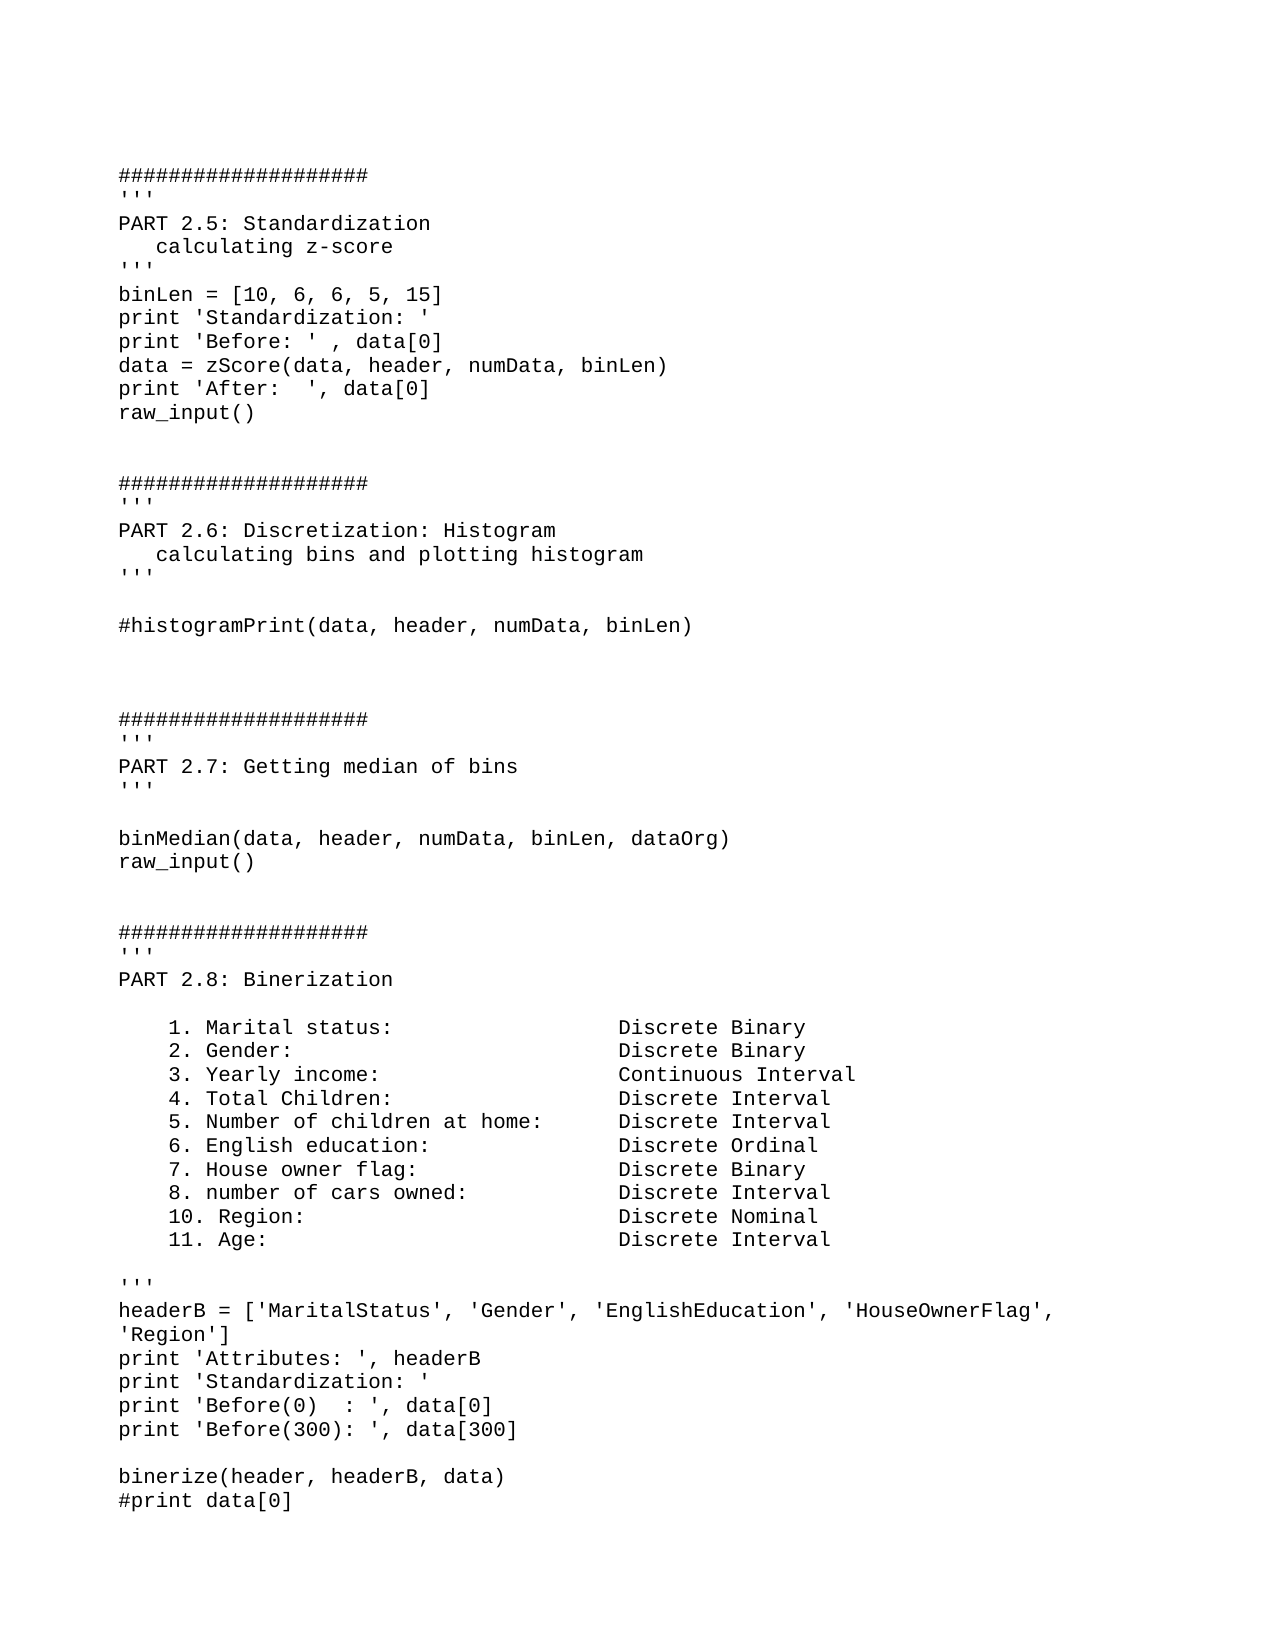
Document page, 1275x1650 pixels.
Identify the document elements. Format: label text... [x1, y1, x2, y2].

text PART 2.7: Getting median of bins [118, 757, 1157, 780]
text print 'After: ', data[0] [118, 378, 1157, 402]
text #################### [118, 473, 1157, 496]
text data = zScore(data, header, numData, binLen) [118, 354, 1157, 378]
text ''' [118, 496, 1157, 520]
text print 'Attributes: ', headerB [118, 1348, 1157, 1371]
text calculating z-score [118, 236, 1157, 260]
text 11. Age: Discrete Interval [118, 1229, 1157, 1253]
text print 'Before(0) : ', data[0] [118, 1395, 1157, 1419]
text binerize(header, headerB, data) [118, 1466, 1157, 1489]
text raw_input() [118, 402, 1157, 426]
text binLen = [10, 6, 6, 5, 15] [118, 284, 1157, 307]
text 2. Gender: Discrete Binary [118, 1040, 1157, 1064]
text binMedian(data, header, numData, binLen, dataOrg) [118, 827, 1157, 851]
text 1. Marital status: Discrete Binary [118, 1017, 1157, 1040]
text ''' [118, 189, 1157, 213]
text raw_input() [118, 851, 1157, 875]
text ''' [118, 567, 1157, 591]
text #histogramPrint(data, header, numData, binLen) [118, 615, 1157, 638]
text 6. English education: Discrete Ordinal [118, 1135, 1157, 1158]
text ''' [118, 733, 1157, 757]
text #################### [118, 709, 1157, 733]
text PART 2.5: Standardization [118, 213, 1157, 236]
text headerB = ['MaritalStatus', 'Gender', 'EnglishEducation', 'HouseOwnerFlag', 'Region'] [118, 1300, 1157, 1348]
text PART 2.8: Binerization [118, 969, 1157, 993]
text 8. number of cars owned: Discrete Interval [118, 1182, 1157, 1206]
text 5. Number of children at home: Discrete Interval [118, 1111, 1157, 1135]
text 7. House owner flag: Discrete Binary [118, 1158, 1157, 1182]
text ''' [118, 780, 1157, 804]
text #################### [118, 922, 1157, 946]
text print 'Before: ' , data[0] [118, 331, 1157, 354]
text calculating bins and plotting histogram [118, 544, 1157, 567]
text 3. Yearly income: Continuous Interval [118, 1064, 1157, 1088]
text print 'Standardization: ' [118, 1371, 1157, 1395]
text ''' [118, 1277, 1157, 1300]
text #################### [118, 165, 1157, 189]
text #print data[0] [118, 1489, 1157, 1513]
text print 'Before(300): ', data[300] [118, 1419, 1157, 1442]
text 10. Region: Discrete Nominal [118, 1206, 1157, 1229]
text print 'Standardization: ' [118, 307, 1157, 331]
text 4. Total Children: Discrete Interval [118, 1088, 1157, 1111]
text ''' [118, 946, 1157, 969]
text PART 2.6: Discretization: Histogram [118, 520, 1157, 544]
text ''' [118, 260, 1157, 284]
